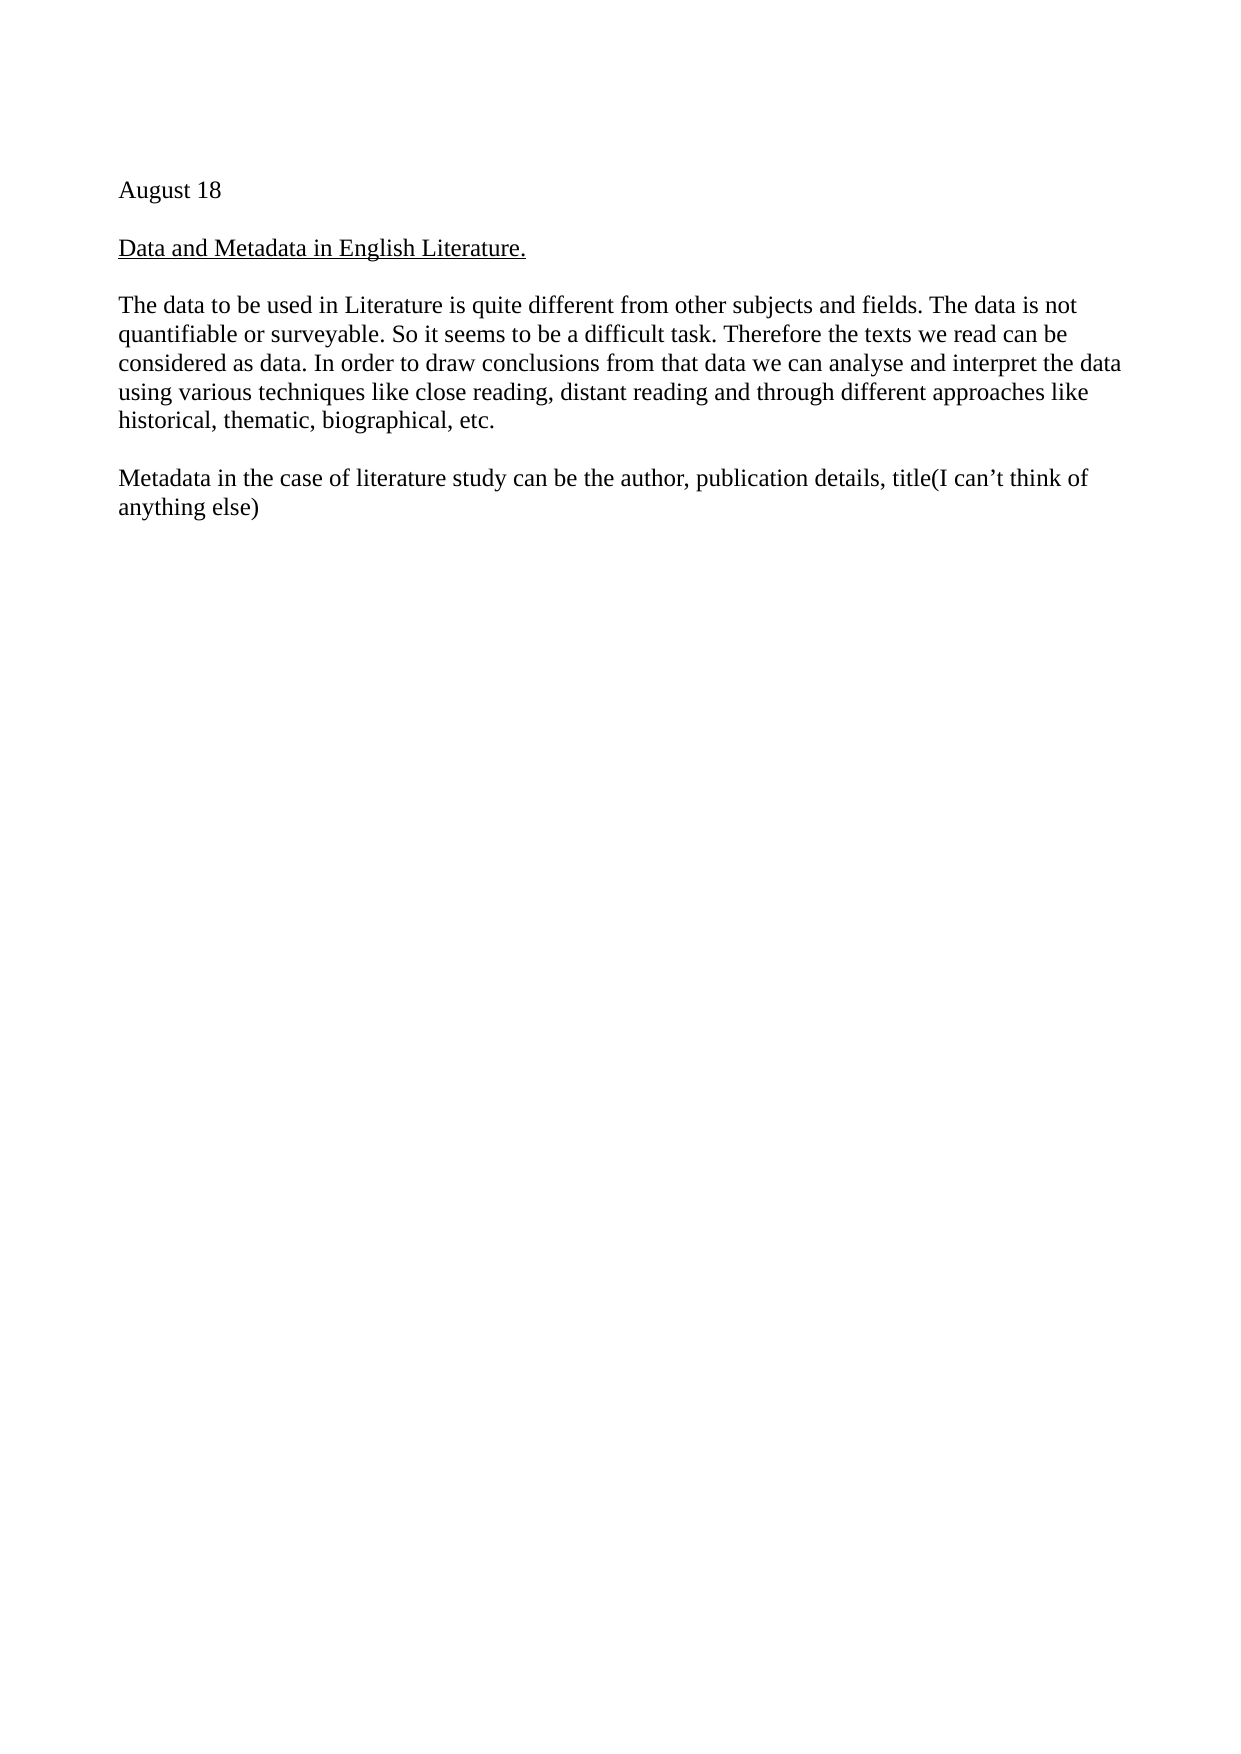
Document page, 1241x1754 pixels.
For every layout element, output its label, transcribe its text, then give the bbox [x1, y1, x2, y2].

text Data and Metadata in English Literature. [118, 233, 1122, 262]
text Metadata in the case of literature study can be the author, publication details, title(I can’t think of anything else) [118, 463, 1122, 521]
text The data to be used in Literature is quite different from other subjects and fields. The data is not quantifiable or surveyable. So it seems to be a difficult task. Therefore the texts we read can be considered as data. In order to draw conclusions from that data we can analyse and interpret the data using various techniques like close reading, distant reading and through different approaches like historical, thematic, biographical, etc. [118, 291, 1122, 434]
text August 18 [118, 176, 1122, 204]
